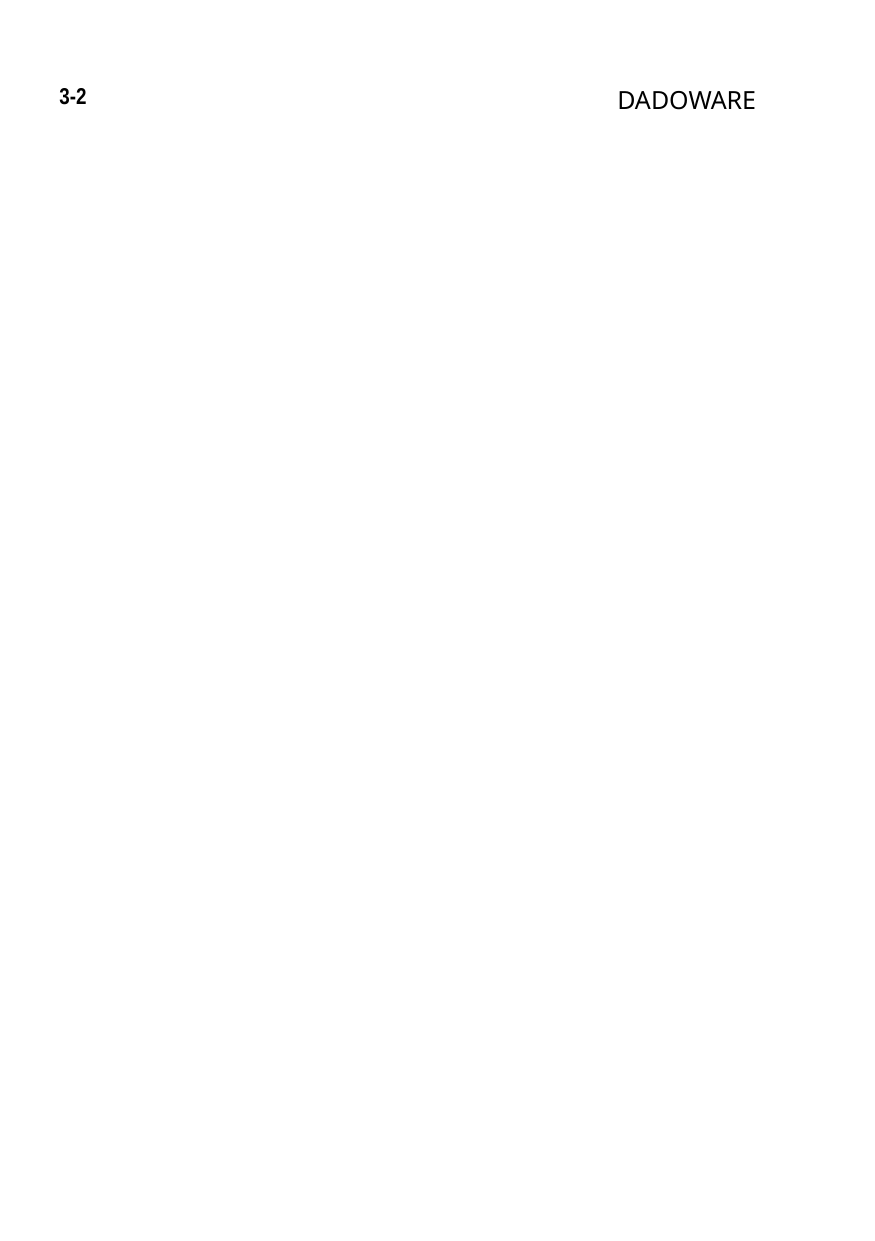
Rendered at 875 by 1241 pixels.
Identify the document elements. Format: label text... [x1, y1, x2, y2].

text 3-2 [59, 83, 177, 109]
